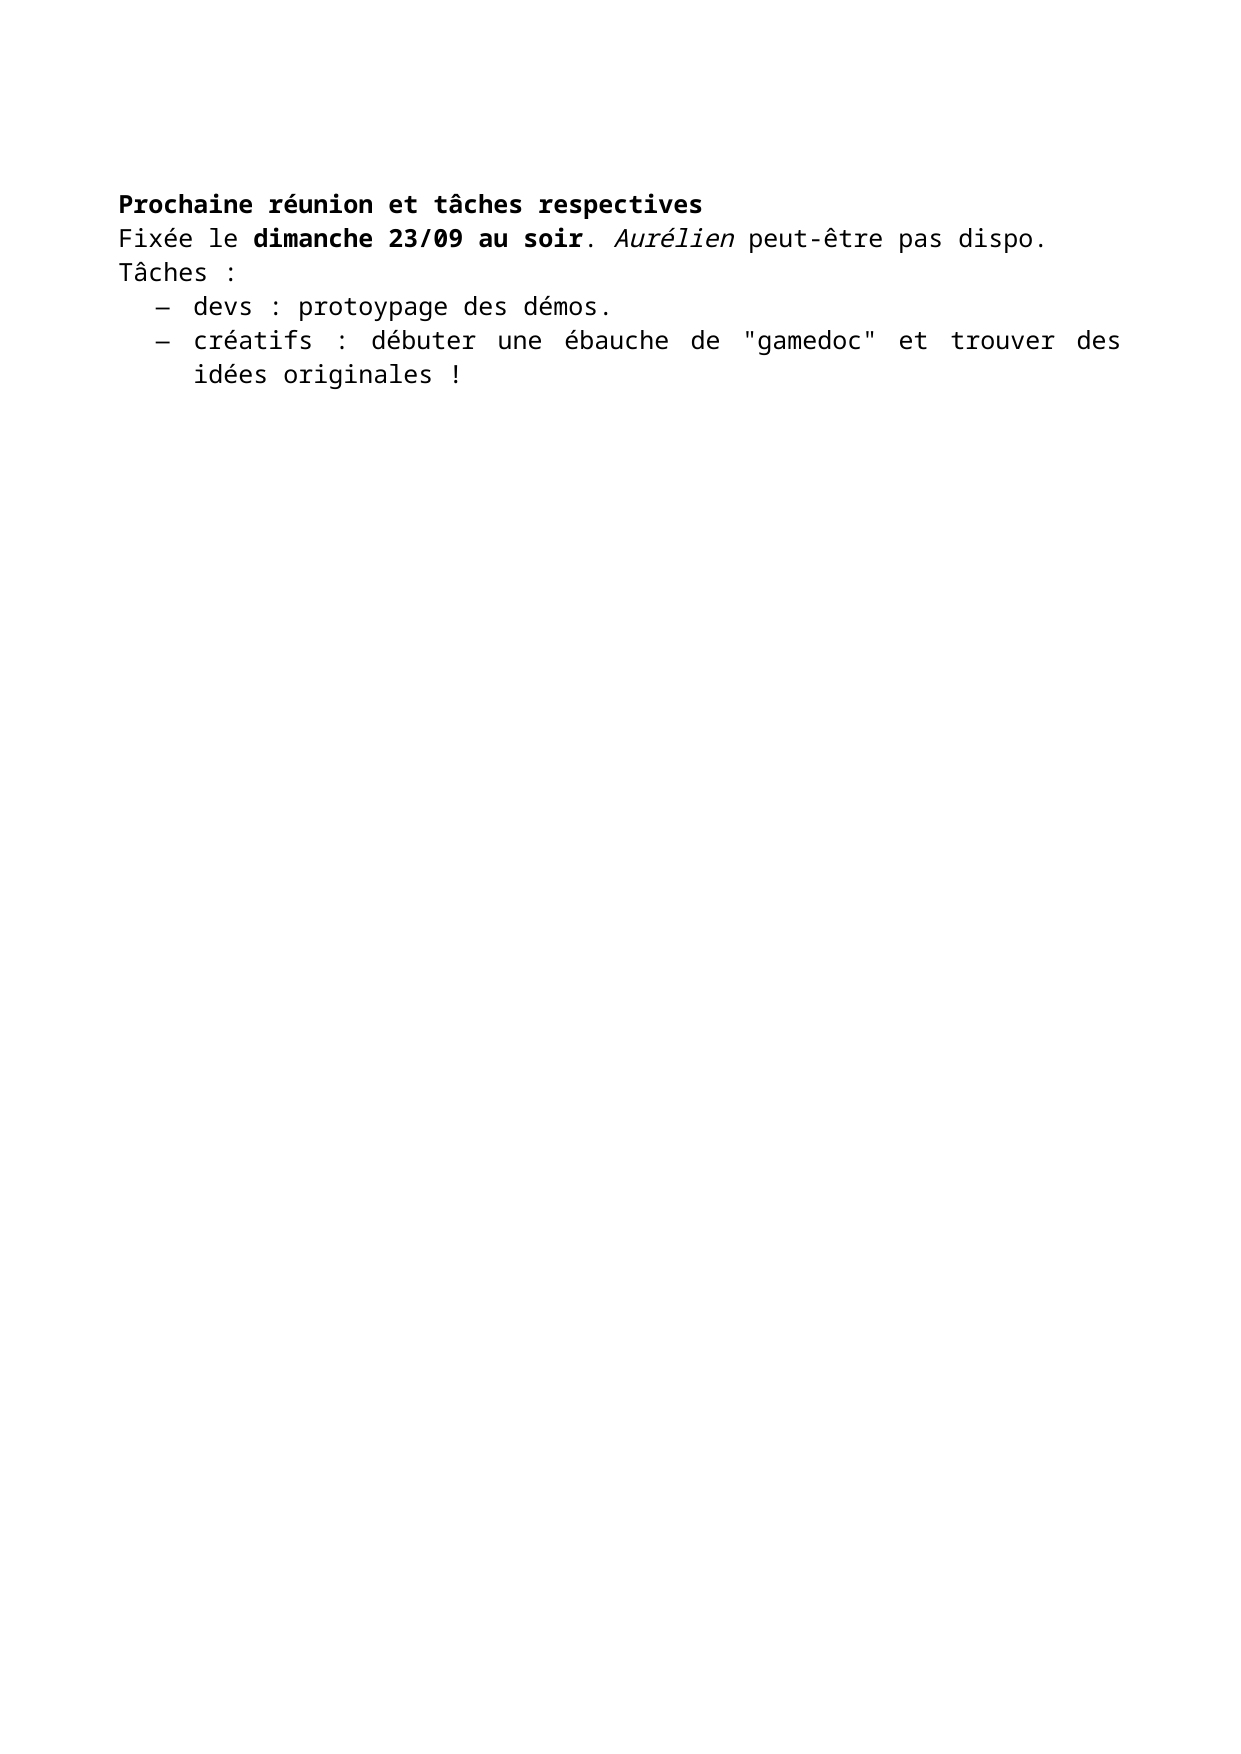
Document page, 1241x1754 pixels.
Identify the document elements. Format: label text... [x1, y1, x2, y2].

text Fixée le dimanche 23/09 au soir. Aurélien peut-être pas dispo. [118, 220, 1122, 254]
list créatifs : débuter une ébauche de "gamedoc" et trouver des idées originales ! [156, 322, 1122, 391]
text Tâches : [118, 254, 1122, 288]
text Prochaine réunion et tâches respectives [118, 186, 1122, 220]
list devs : protoypage des démos. [156, 288, 1122, 322]
